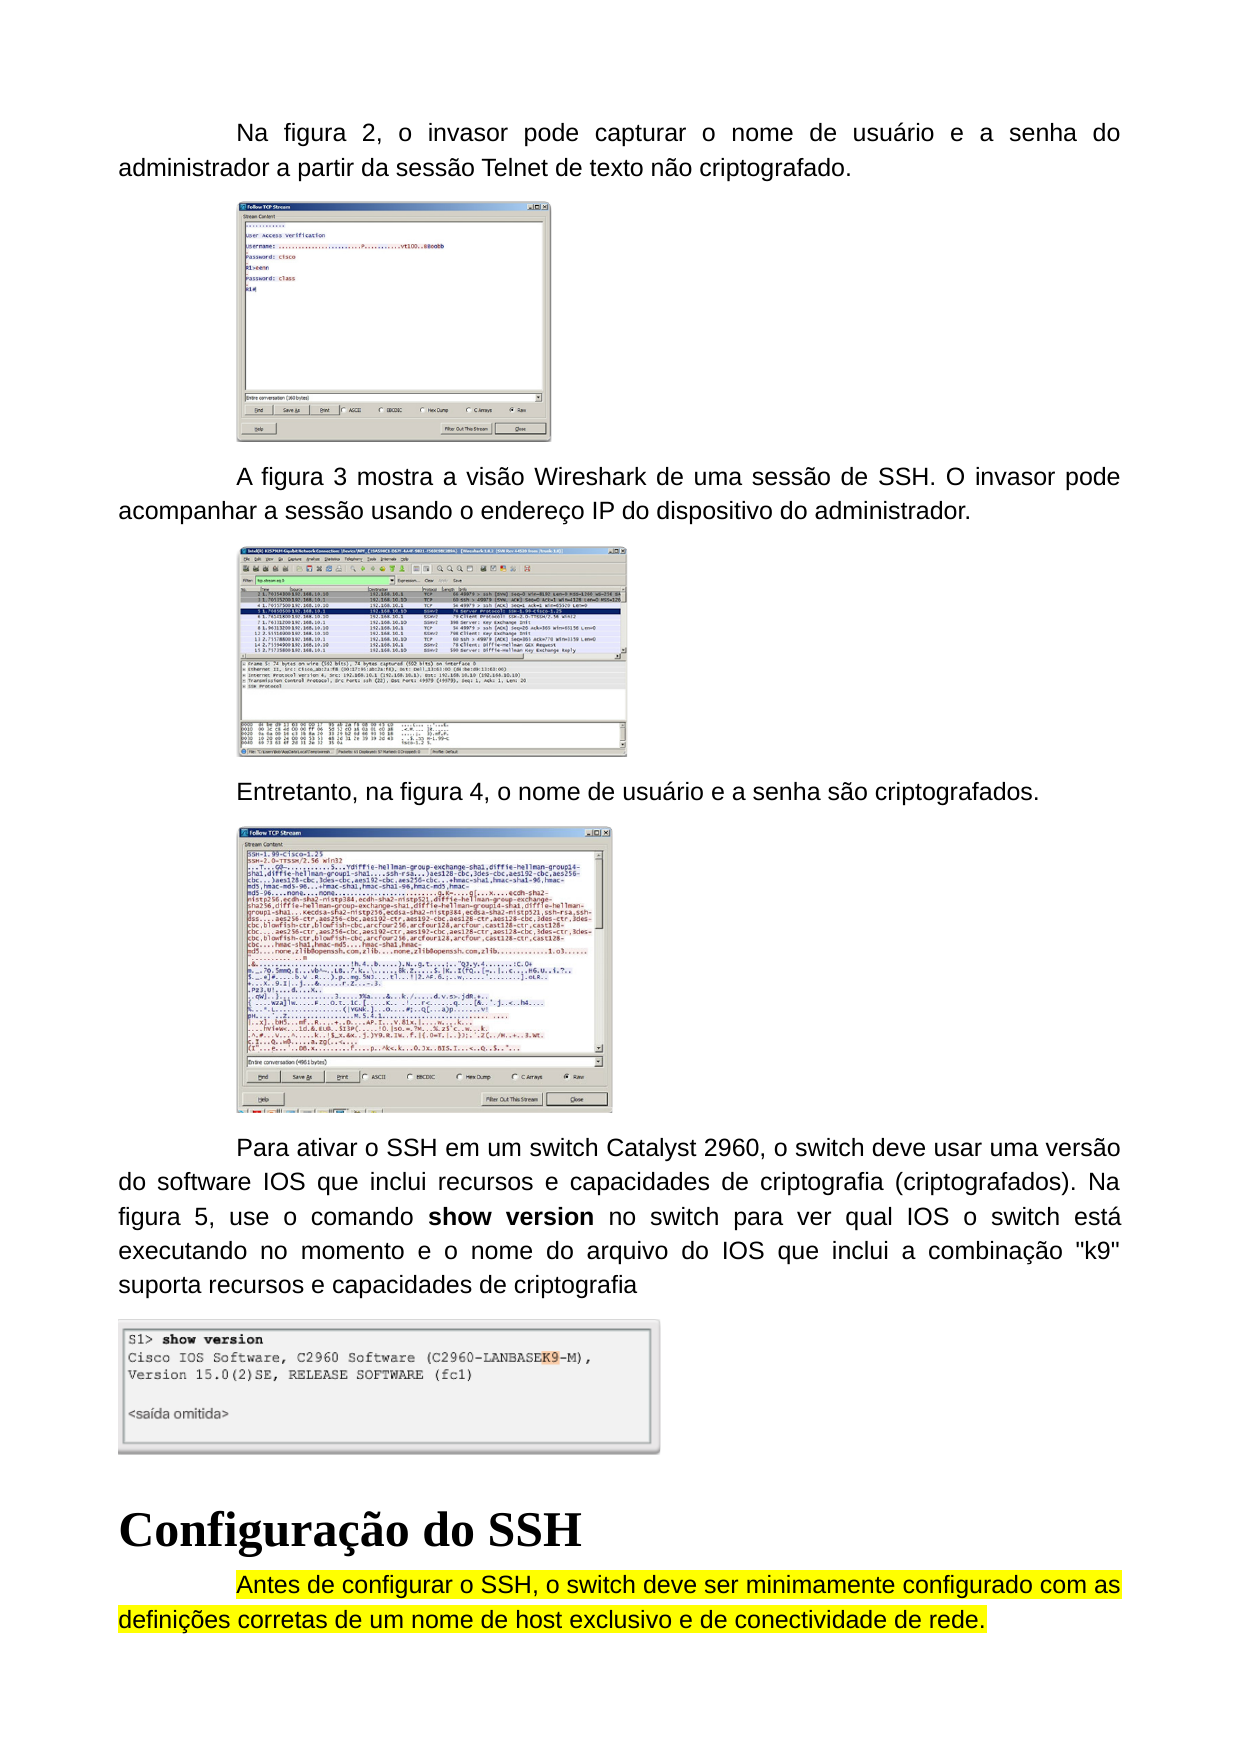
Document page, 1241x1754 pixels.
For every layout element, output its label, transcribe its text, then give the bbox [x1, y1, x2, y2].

text A figura 3 mostra a visão Wireshark de uma sessão de SSH. O invasor pode acompanhar a sessão usando o endereço IP do dispositivo do administrador. [118, 462, 1122, 525]
picture [236, 545, 628, 757]
picture [236, 826, 613, 1113]
text Entretanto, na figura 4, o nome de usuário e a senha são criptografados. [118, 777, 1122, 806]
picture [236, 201, 552, 442]
picture [118, 1319, 661, 1455]
subtitle Configuração do SSH [118, 1500, 1122, 1558]
text Na figura 2, o invasor pode capturar o nome de usuário e a senha do administrador a partir da sessão Telnet de texto não criptografado. [118, 118, 1122, 181]
text Antes de configurar o SSH, o switch deve ser minimamente configurado com as definições corretas de um nome de host exclusivo e de conectividade de rede. [118, 1570, 1122, 1633]
text Para ativar o SSH em um switch Catalyst 2960, o switch deve usar uma versão do software IOS que inclui recursos e capacidades de criptografia (criptografados). Na figura 5, use o comando show version no switch para ver qual IOS o switch está executando no momento e o nome do arquivo do IOS que inclui a combinação "k9" suporta recursos e capacidades de criptografia [118, 1133, 1122, 1299]
